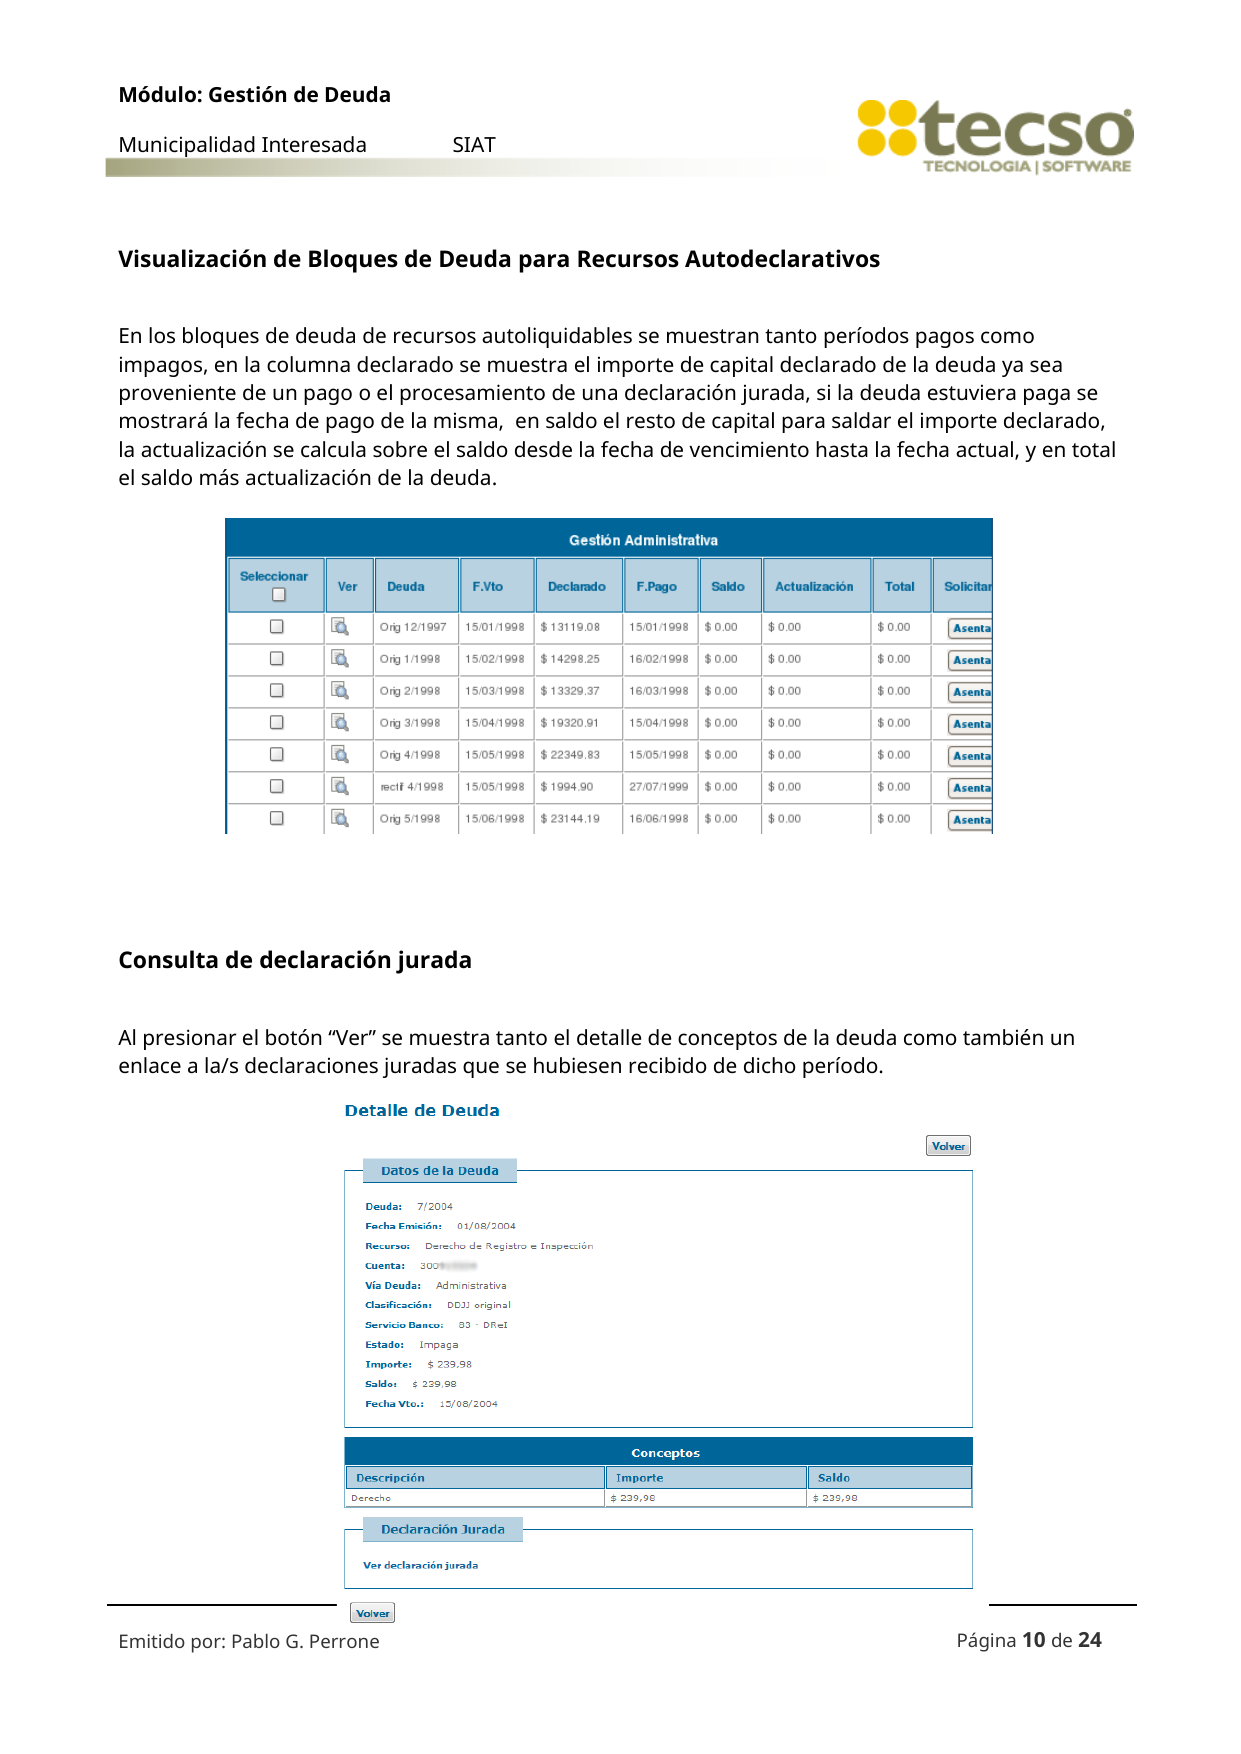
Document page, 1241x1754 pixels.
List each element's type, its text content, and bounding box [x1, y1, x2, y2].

picture [645, 538, 653, 545]
picture [657, 536, 665, 545]
text En los bloques de deuda de recursos autoliquidables se muestran tanto períodos pagos como impagos, en la columna declarado se muestra el importe de capital declarado de la deuda ya sea proveniente de un pago o el procesamiento de una declaración jurada, si la deuda estuviera paga se mostrará la fecha de pago de la misma, en saldo el resto de capital para saldar el importe declarado, la actualización se calcula sobre el saldo desde la fecha de vencimiento hasta la fecha actual, y en total el saldo más actualización de la deuda. [118, 321, 1122, 492]
picture [570, 535, 611, 545]
picture [336, 1098, 989, 1629]
picture [696, 534, 717, 545]
picture [105, 100, 1134, 177]
picture [625, 536, 641, 545]
subtitle Visualización de Bloques de Deuda para Recursos Autodeclarativos [118, 243, 1122, 274]
picture [223, 518, 1017, 834]
subtitle Consulta de declaración jurada [118, 944, 1122, 976]
picture [669, 536, 677, 545]
text Al presionar el botón “Ver” se muestra tanto el detalle de conceptos de la deuda como también un enlace a la/s declaraciones juradas que se hubiesen recibido de dicho período. [118, 1023, 1122, 1080]
picture [678, 535, 694, 545]
